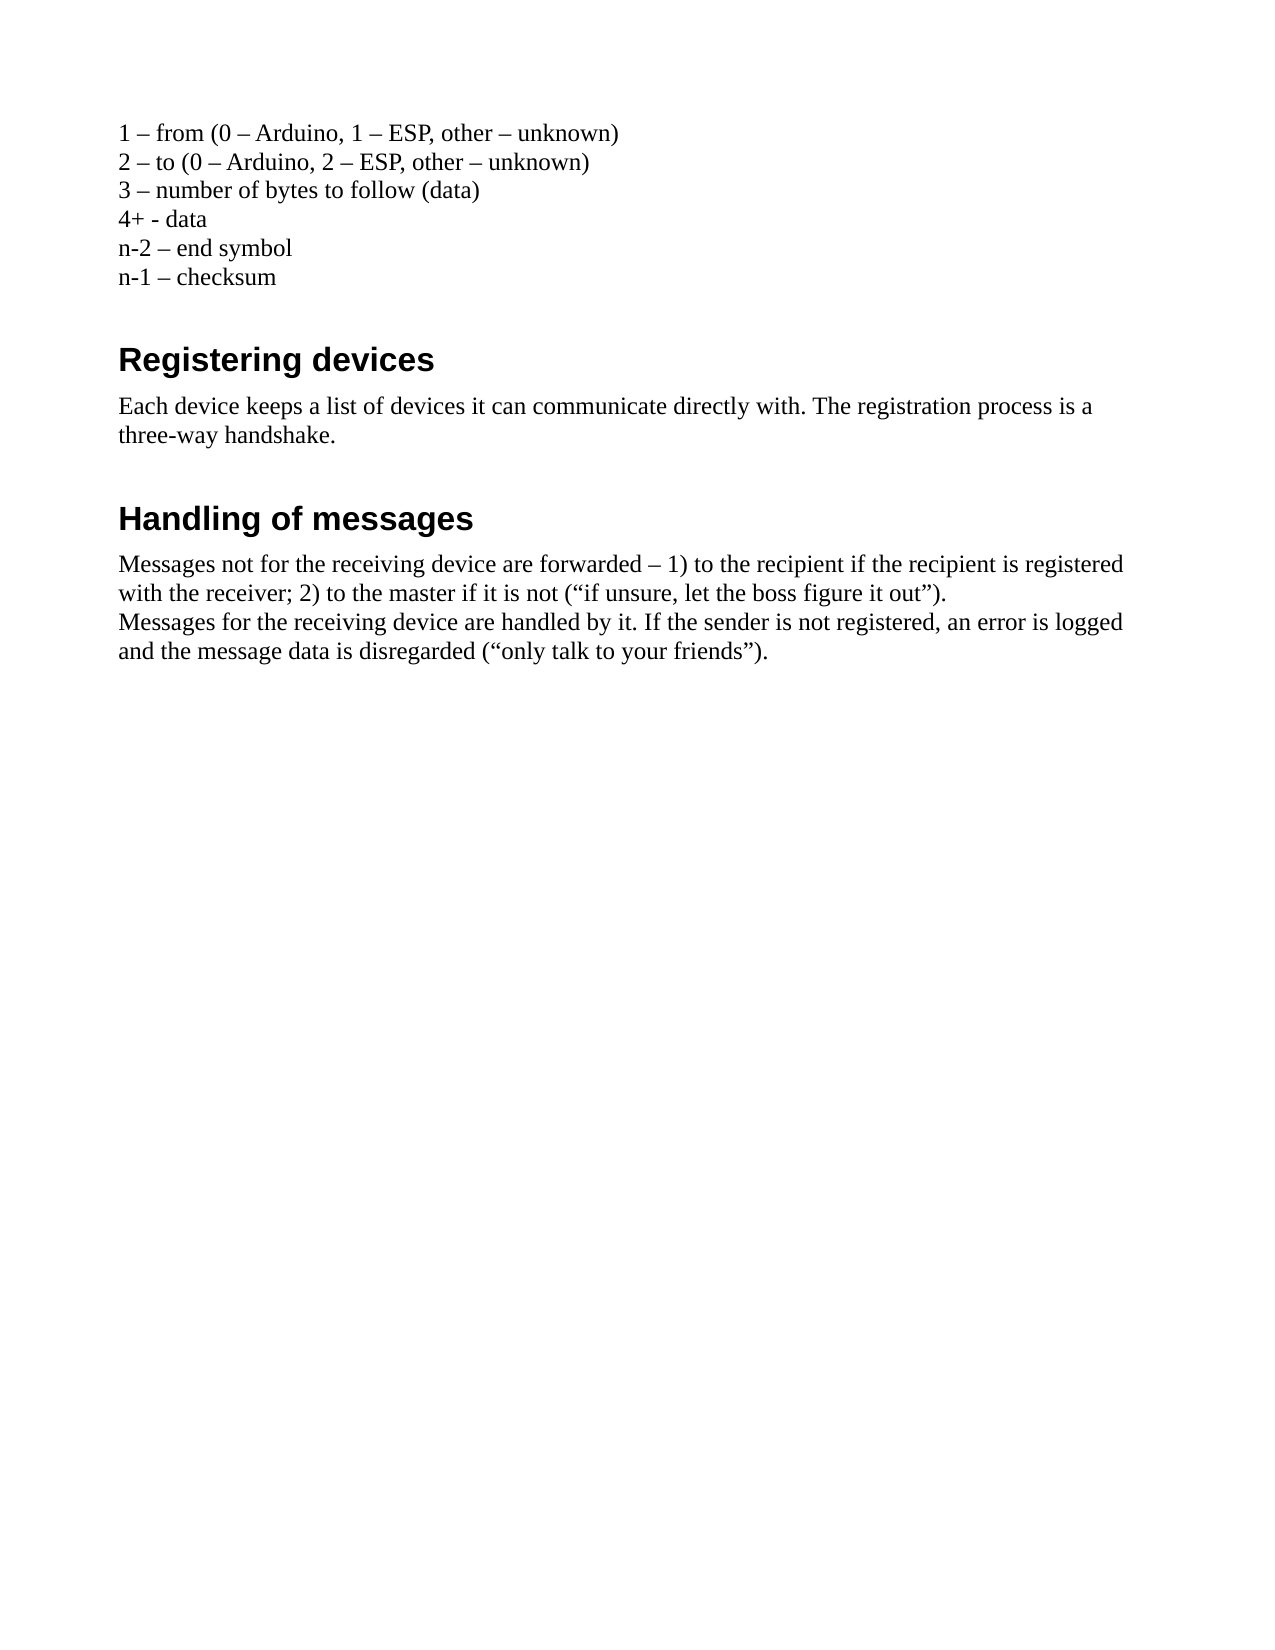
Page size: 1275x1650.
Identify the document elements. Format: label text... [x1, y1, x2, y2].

text 1 – from (0 – Arduino, 1 – ESP, other – unknown) [118, 118, 1157, 147]
text 3 – number of bytes to follow (data) [118, 176, 1157, 204]
text Messages not for the receiving device are forwarded – 1) to the recipient if the recipient is registered with the receiver; 2) to the master if it is not (“if unsure, let the boss figure it out”). [118, 549, 1157, 607]
text n-2 – end symbol [118, 233, 1157, 262]
subtitle Handling of messages [118, 498, 1157, 537]
subtitle Registering devices [118, 340, 1157, 379]
text Each device keeps a list of devices it can communicate directly with. The registration process is a three-way handshake. [118, 391, 1157, 449]
text Messages for the receiving device are handled by it. If the sender is not registered, an error is logged and the message data is disregarded (“only talk to your friends”). [118, 607, 1157, 664]
text 4+ - data [118, 204, 1157, 233]
text n-1 – checksum [118, 262, 1157, 291]
text 2 – to (0 – Arduino, 2 – ESP, other – unknown) [118, 147, 1157, 176]
